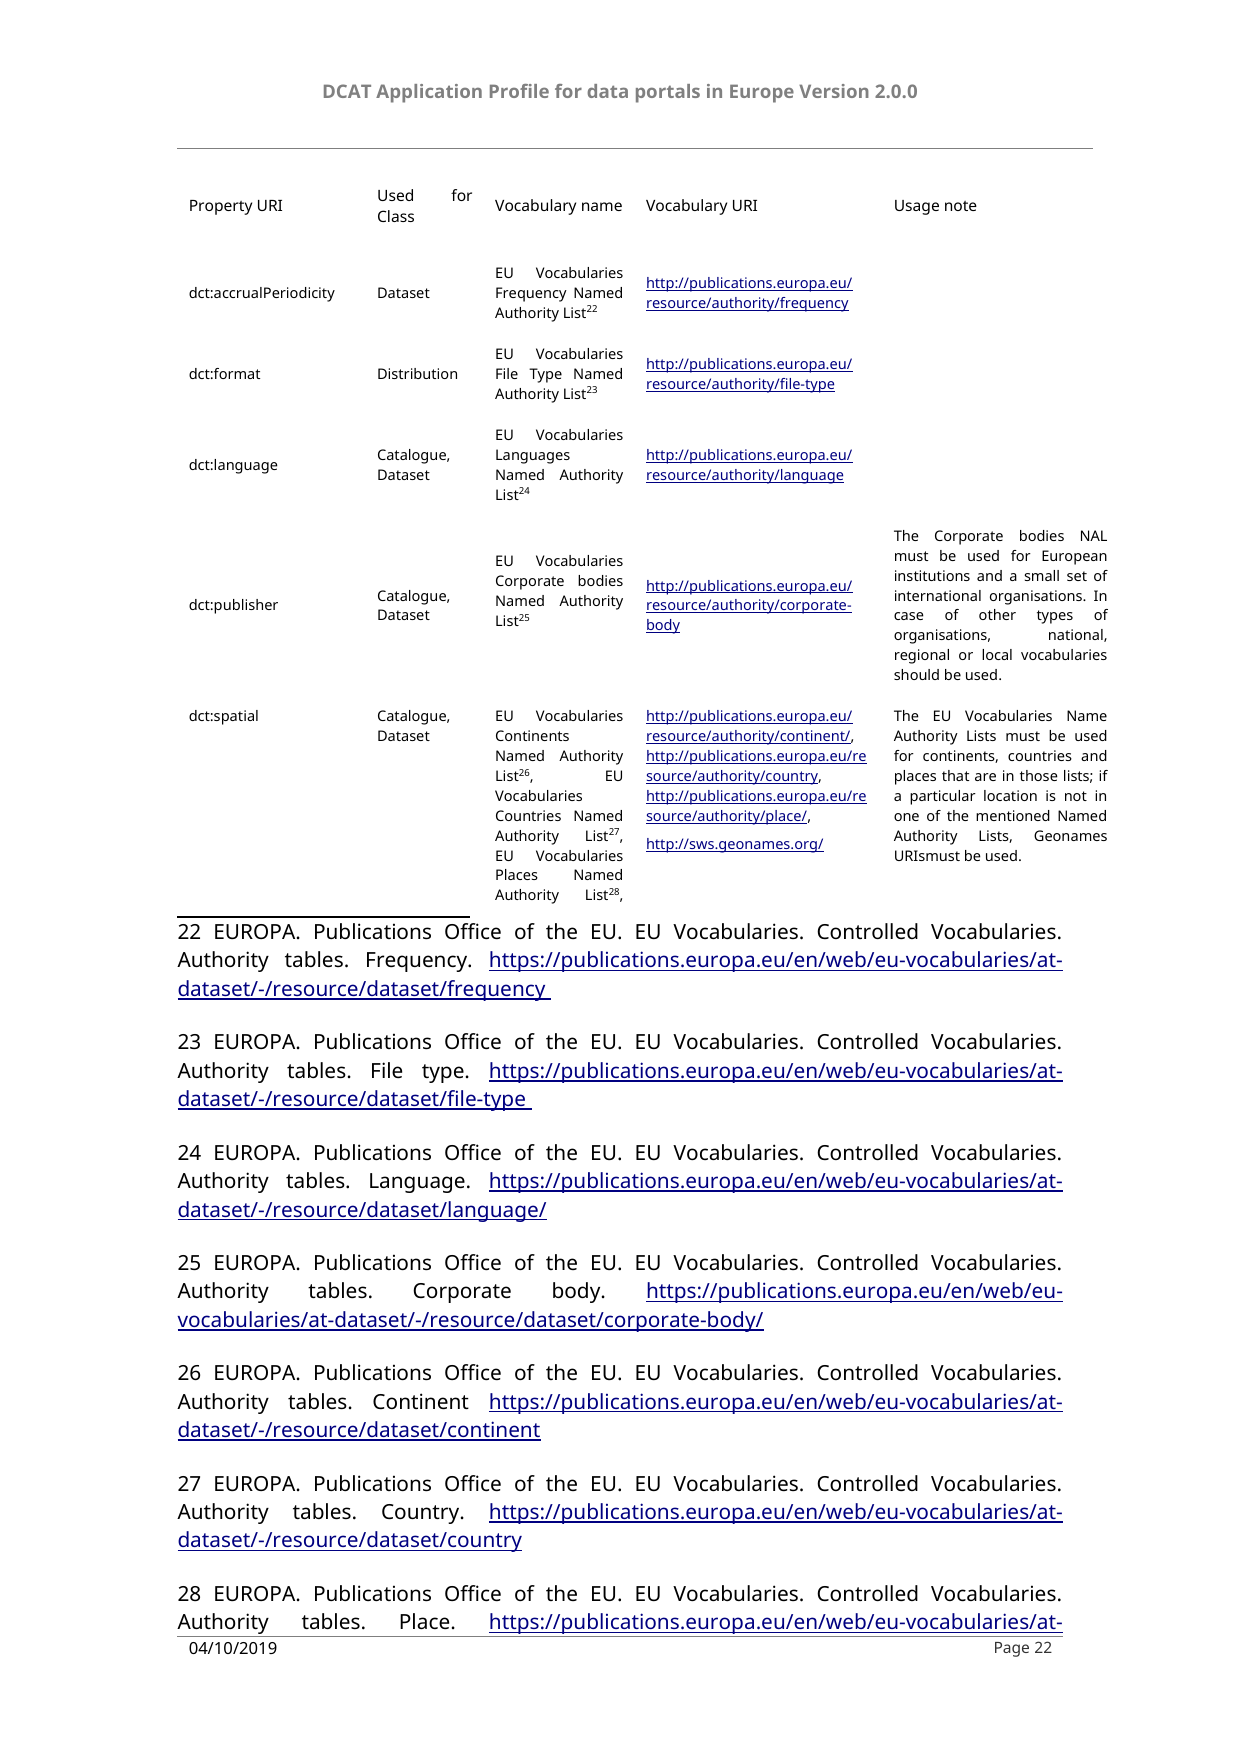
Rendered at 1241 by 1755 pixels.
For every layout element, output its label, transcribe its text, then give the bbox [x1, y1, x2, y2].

table_cell dct:spatial [178, 696, 365, 911]
table_header Property URI [178, 179, 365, 252]
table_cell Catalogue, Dataset [366, 516, 483, 695]
table_cell EU Vocabularies Frequency Named Authority List [484, 253, 634, 333]
table_cell dct:accrualPeriodicity [178, 253, 365, 333]
table_cell Catalogue, Dataset [366, 696, 483, 911]
table_header Vocabulary URI [635, 179, 882, 252]
table_cell Distribution [366, 334, 483, 414]
table_cell http://publications.europa.eu/resource/authority/continent/, http://publications.europa.eu/resource/authority/country, http://publications.europa.eu/resource/authority/place/, http://sws.geonames.org/ [635, 696, 882, 911]
table_cell EU Vocabularies Continents Named Authority List, EU Vocabularies Countries Named Authority List, EU Vocabularies Places Named Authority List, Geonames [484, 696, 634, 911]
table_cell http://publications.europa.eu/resource/authority/corporate-body [635, 516, 882, 695]
table_cell [883, 415, 1118, 514]
table_cell The Corporate bodies NAL must be used for European institutions and a small set of international organisations. In case of other types of organisations, national, regional or local vocabularies should be used. [883, 516, 1118, 695]
table_header Used for Class [366, 179, 483, 252]
table_cell dct:format [178, 334, 365, 414]
table_cell http://publications.europa.eu/resource/authority/frequency [635, 253, 882, 333]
table_header Vocabulary name [484, 179, 634, 252]
table_cell http://publications.europa.eu/resource/authority/language [635, 415, 882, 514]
table_cell dct:language [178, 415, 365, 514]
table_cell EU Vocabularies Corporate bodies Named Authority List [484, 516, 634, 695]
table_cell EU Vocabularies File Type Named Authority List [484, 334, 634, 414]
table_cell Dataset [366, 253, 483, 333]
table_cell http://publications.europa.eu/resource/authority/file-type [635, 334, 882, 414]
table_header Usage note [883, 179, 1118, 252]
table_cell dct:publisher [178, 516, 365, 695]
table_cell EU Vocabularies Languages Named Authority List [484, 415, 634, 514]
table_cell The EU Vocabularies Name Authority Lists must be used for continents, countries and places that are in those lists; if a particular location is not in one of the mentioned Named Authority Lists, Geonames URIsmust be used. [883, 696, 1118, 911]
table_cell [883, 253, 1118, 333]
table_cell [883, 334, 1118, 414]
table_cell Catalogue, Dataset [366, 415, 483, 514]
